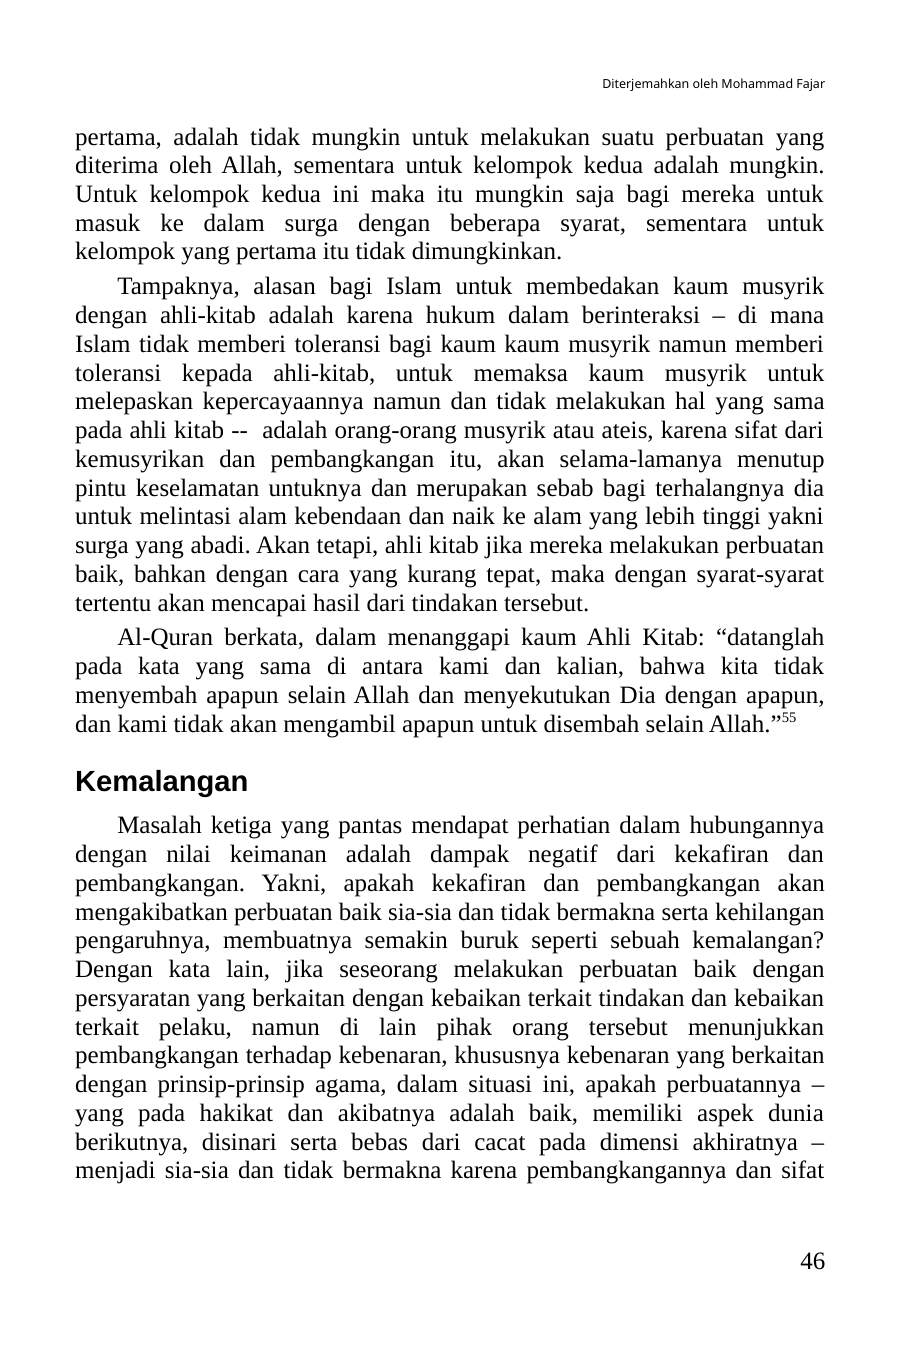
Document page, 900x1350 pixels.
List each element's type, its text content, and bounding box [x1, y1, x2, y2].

text Tampaknya, alasan bagi Islam untuk membedakan kaum musyrik dengan ahli-kitab adalah karena hukum dalam berinteraksi – di mana Islam tidak memberi toleransi bagi kaum kaum musyrik namun memberi toleransi kepada ahli-kitab, untuk memaksa kaum musyrik untuk melepaskan kepercayaannya namun dan tidak melakukan hal yang sama pada ahli kitab -- adalah orang-orang musyrik atau ateis, karena sifat dari kemusyrikan dan pembangkangan itu, akan selama-lamanya menutup pintu keselamatan untuknya dan merupakan sebab bagi terhalangnya dia untuk melintasi alam kebendaan dan naik ke alam yang lebih tinggi yakni surga yang abadi. Akan tetapi, ahli kitab jika mereka melakukan perbuatan baik, bahkan dengan cara yang kurang tepat, maka dengan syarat-syarat tertentu akan mencapai hasil dari tindakan tersebut. [75, 271, 825, 616]
subtitle Kemalangan [75, 764, 825, 798]
text pertama, adalah tidak mungkin untuk melakukan suatu perbuatan yang diterima oleh Allah, sementara untuk kelompok kedua adalah mungkin. Untuk kelompok kedua ini maka itu mungkin saja bagi mereka untuk masuk ke dalam surga dengan beberapa syarat, sementara untuk kelompok yang pertama itu tidak dimungkinkan. [75, 122, 825, 265]
text Masalah ketiga yang pantas mendapat perhatian dalam hubungannya dengan nilai keimanan adalah dampak negatif dari kekafiran dan pembangkangan. Yakni, apakah kekafiran dan pembangkangan akan mengakibatkan perbuatan baik sia-sia dan tidak bermakna serta kehilangan pengaruhnya, membuatnya semakin buruk seperti sebuah kemalangan? Dengan kata lain, jika seseorang melakukan perbuatan baik dengan persyaratan yang berkaitan dengan kebaikan terkait tindakan dan kebaikan terkait pelaku, namun di lain pihak orang tersebut menunjukkan pembangkangan terhadap kebenaran, khususnya kebenaran yang berkaitan dengan prinsip-prinsip agama, dalam situasi ini, apakah perbuatannya – yang pada hakikat dan akibatnya adalah baik, memiliki aspek dunia berikutnya, disinari serta bebas dari cacat pada dimensi akhiratnya – menjadi sia-sia dan tidak bermakna karena pembangkangannya dan sifat [75, 810, 825, 1184]
text Al-Quran berkata, dalam menanggapi kaum Ahli Kitab: “datanglah pada kata yang sama di antara kami dan kalian, bahwa kita tidak menyembah apapun selain Allah dan menyekutukan Dia dengan apapun, dan kami tidak akan mengambil apapun untuk disembah selain Allah.” [75, 622, 825, 737]
